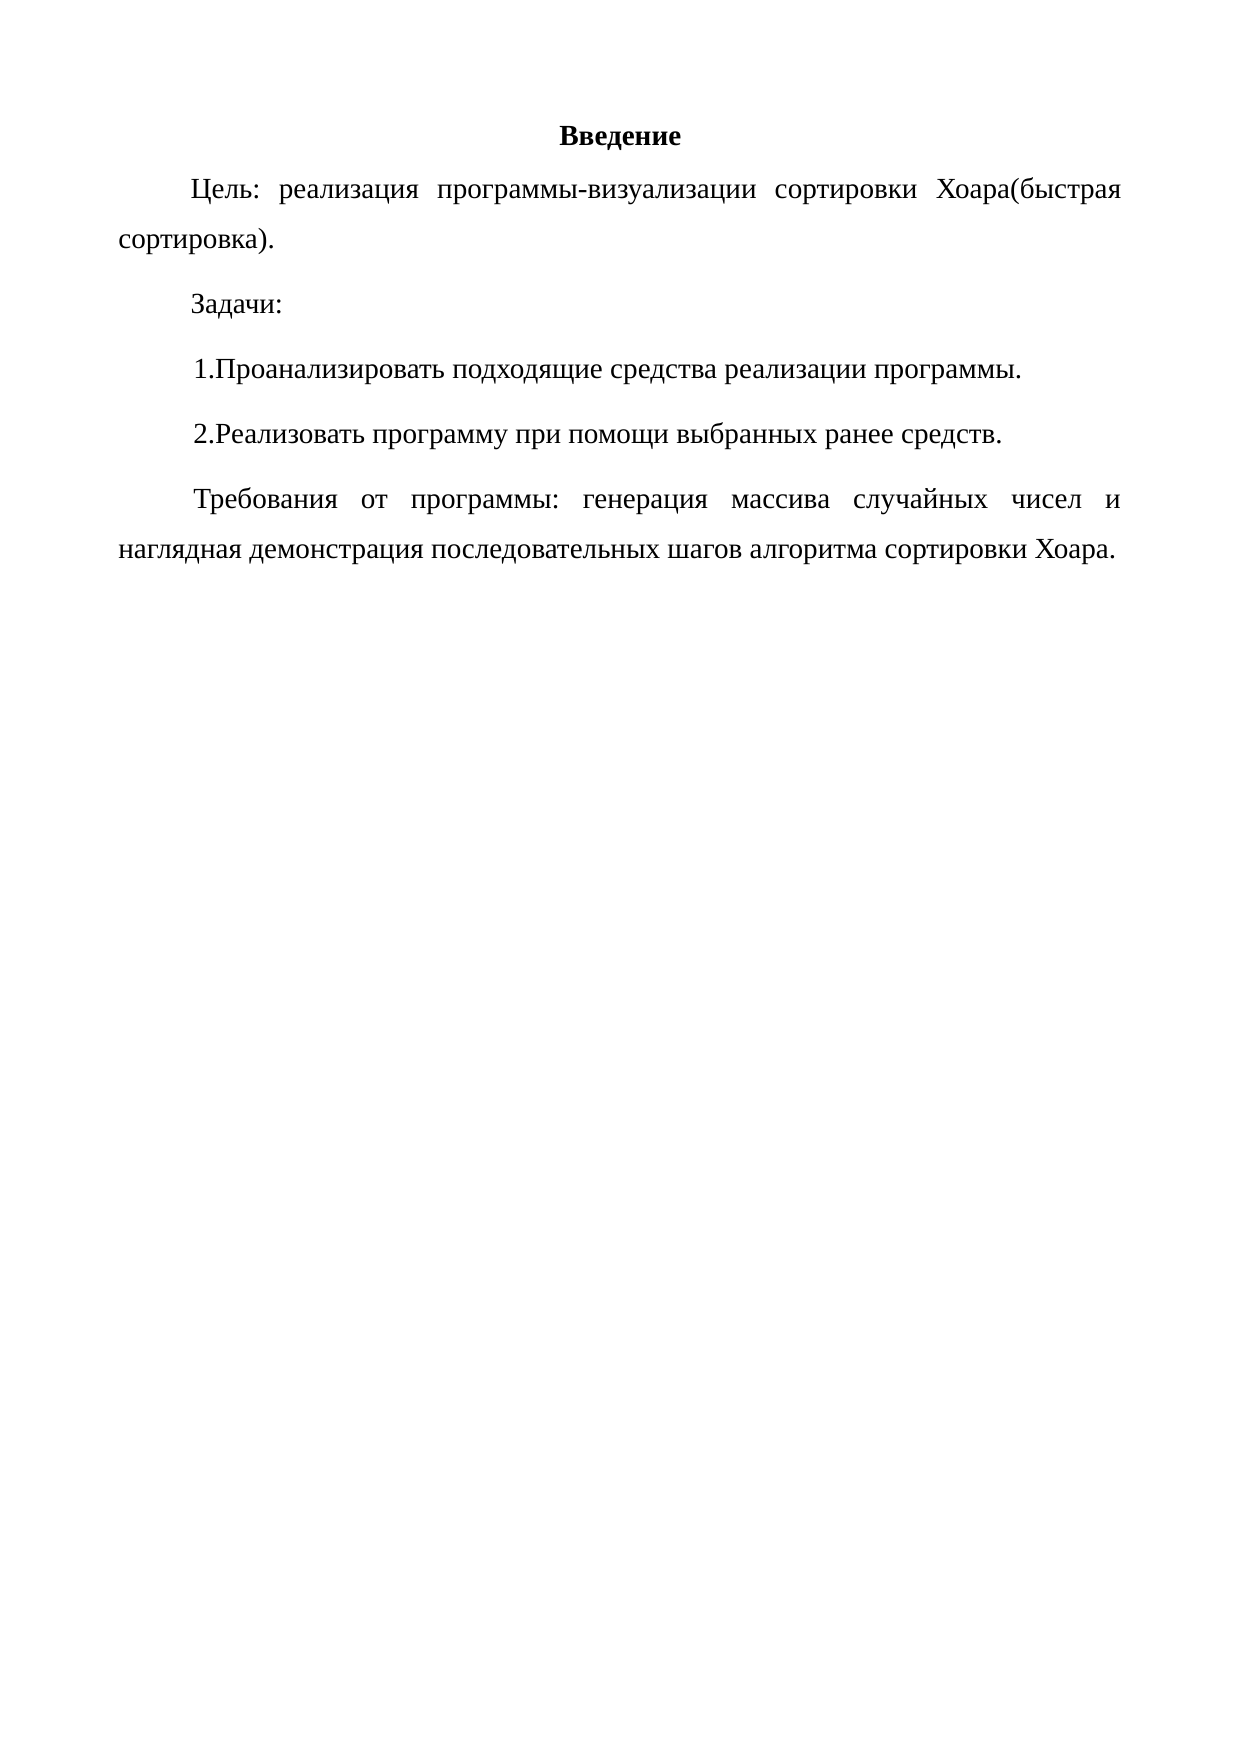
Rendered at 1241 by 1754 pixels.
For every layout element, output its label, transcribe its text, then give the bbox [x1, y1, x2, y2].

text 2.Реализовать программу при помощи выбранных ранее средств. [118, 416, 1122, 450]
text Введение [118, 118, 1122, 152]
text Цель: реализация программы-визуализации сортировки Хоара(быстрая сортировка). [118, 171, 1122, 255]
text Задачи: [118, 286, 1122, 320]
text 1.Проанализировать подходящие средства реализации программы. [118, 351, 1122, 385]
text Требования от программы: генерация массива случайных чисел и наглядная демонстрация последовательных шагов алгоритма сортировки Хоара. [118, 481, 1122, 565]
